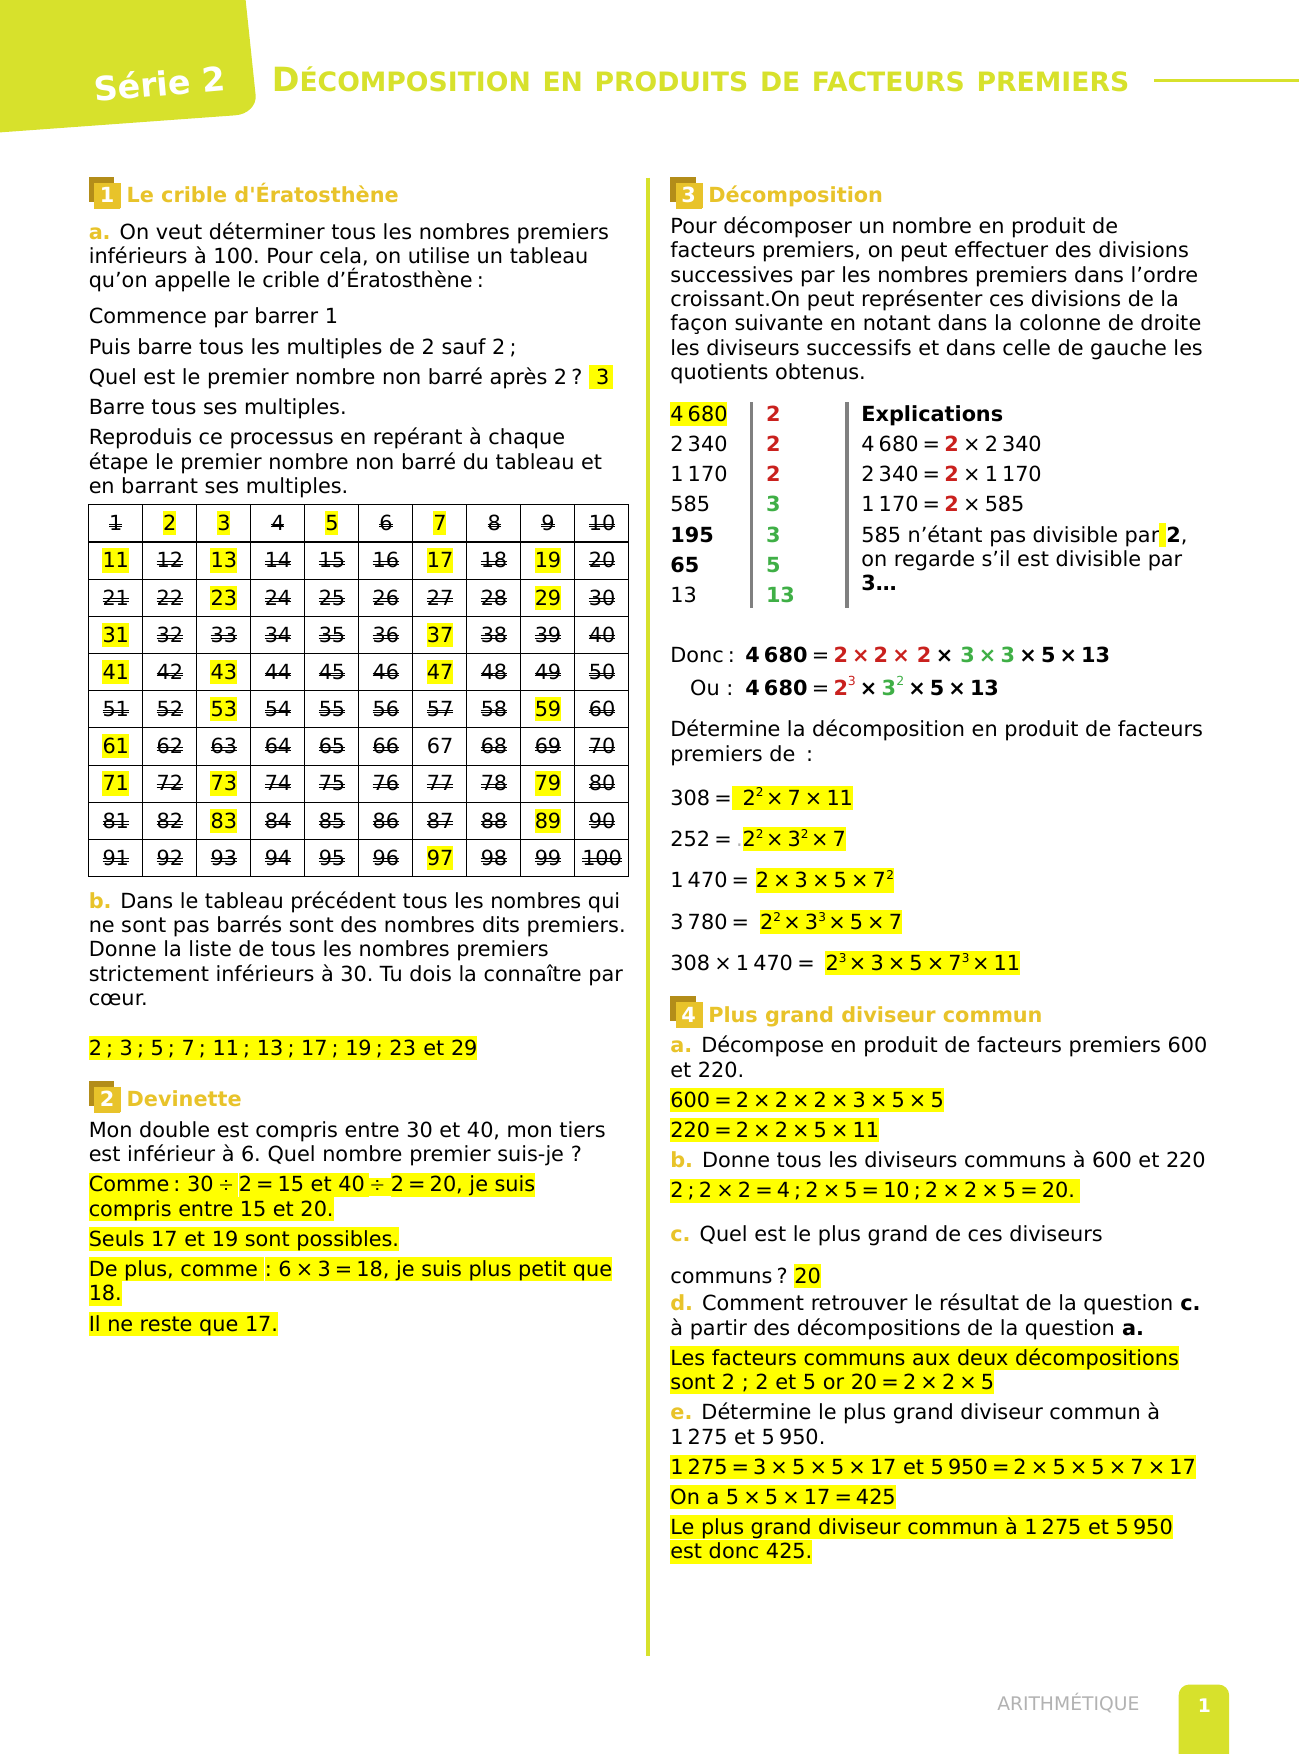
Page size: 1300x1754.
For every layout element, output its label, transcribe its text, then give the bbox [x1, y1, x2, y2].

table_cell 29 [521, 580, 574, 616]
table_cell 76 [359, 766, 412, 802]
list Quel est le plus grand de ces diviseurs communs ? 20 [670, 1209, 1211, 1291]
table_cell 19 [521, 543, 574, 578]
table_cell 42 [143, 654, 196, 690]
table_cell 95 [305, 840, 358, 876]
subtitle 5 [766, 553, 826, 577]
subtitle 2 [766, 432, 826, 456]
table_cell 32 [143, 617, 196, 653]
table_cell 63 [197, 728, 250, 764]
table_cell 36 [359, 617, 412, 653]
subtitle Seuls 17 et 19 sont possibles. [399, 1227, 623, 1251]
text 252 = .22 × 32 × 7 [670, 813, 1211, 855]
table_cell 20 [575, 543, 628, 578]
text 308 × 1 470 = 23 × 3 × 5 × 73 × 11 [670, 937, 1211, 979]
table_cell 66 [359, 728, 412, 764]
table_cell 72 [143, 766, 196, 802]
subtitle 1 170 [670, 462, 730, 486]
table_cell 94 [251, 840, 304, 876]
table_cell 30 [575, 580, 628, 616]
table_cell 58 [467, 691, 520, 727]
table_cell 96 [359, 840, 412, 876]
subtitle 2 340 [670, 432, 730, 456]
subtitle 13 [766, 583, 826, 607]
table_cell 56 [359, 691, 412, 727]
table_header 3 [197, 505, 250, 541]
table_cell 92 [143, 840, 196, 876]
table_cell 40 [575, 617, 628, 653]
subtitle 585 n’étant pas divisible par 2, on regarde s’il est divisible par 3… [861, 523, 1205, 595]
table_cell 91 [89, 840, 142, 876]
subtitle 1 275 = 3 × 5 × 5 × 17 et 5 950 = 2 × 5 × 5 × 7 × 17 [670, 1455, 1205, 1479]
table_cell 97 [413, 840, 466, 876]
subtitle 2 [766, 402, 826, 426]
table_header 1 [89, 505, 142, 541]
table_cell 28 [467, 580, 520, 616]
subtitle 220 = 2 × 2 × 5 × 11 [670, 1118, 1205, 1142]
table_cell 83 [197, 803, 250, 839]
subtitle Le plus grand diviseur commun à 1 275 et 5 950 est donc 425. [670, 1515, 1205, 1564]
table_cell 49 [521, 654, 574, 690]
table_cell 68 [467, 728, 520, 764]
subtitle 600 = 2 × 2 × 2 × 3 × 5 × 5 [670, 1088, 1205, 1112]
table_cell 46 [359, 654, 412, 690]
table_header 4 [251, 505, 304, 541]
table_cell 11 [89, 543, 142, 578]
table_cell 24 [251, 580, 304, 616]
table_cell 79 [521, 766, 574, 802]
table_cell 45 [305, 654, 358, 690]
subtitle Plus grand diviseur commun [696, 996, 1211, 1027]
subtitle Les facteurs communs aux deux décompositions sont 2 ; 2 et 5 or 20 = 2 × 2 × 5 [670, 1346, 1205, 1394]
text 1 470 = 2 × 3 × 5 × 72 [670, 855, 1211, 896]
subtitle Donc : 4 680 = 2 × 2 × 2 × 3 × 3 × 5 × 13 [670, 643, 1205, 668]
table_cell 87 [413, 803, 466, 839]
subtitle Mon double est compris entre 30 et 40, mon tiers est inférieur à 6. Quel nombre premier suis-je ? [88, 1118, 623, 1167]
table_cell 43 [197, 654, 250, 690]
table_cell 34 [251, 617, 304, 653]
subtitle Puis barre tous les multiples de 2 sauf 2 ; [88, 335, 623, 359]
table_header 9 [521, 505, 574, 541]
subtitle [88, 1081, 94, 1112]
table_cell 99 [521, 840, 574, 876]
table_cell 100 [575, 840, 628, 876]
table_cell 74 [251, 766, 304, 802]
subtitle 13 [670, 583, 730, 607]
table_cell 69 [521, 728, 574, 764]
table_cell 88 [467, 803, 520, 839]
table_cell 60 [575, 691, 628, 727]
subtitle 65 [670, 553, 730, 577]
table_cell 39 [521, 617, 574, 653]
subtitle Décompose en produit de facteurs premiers 600 et 220. [670, 1033, 1211, 1082]
text 2 ; 3 ; 5 ; 7 ; 11 ; 13 ; 17 ; 19 ; 23 et 29 [88, 1022, 629, 1063]
table_cell 27 [413, 580, 466, 616]
table_header 7 [413, 505, 466, 541]
table_cell 85 [305, 803, 358, 839]
subtitle Explications [861, 402, 1205, 426]
subtitle Décomposition [696, 177, 1211, 208]
subtitle Détermine la décomposition en produit de facteurs premiers de : [670, 717, 1205, 766]
table_cell 51 [89, 691, 142, 727]
table_cell 38 [467, 617, 520, 653]
table_header 6 [359, 505, 412, 541]
table_cell 54 [251, 691, 304, 727]
table_cell 35 [305, 617, 358, 653]
subtitle Quel est le premier nombre non barré après 2 ? 3 [88, 365, 589, 389]
table_cell 62 [143, 728, 196, 764]
table_cell 70 [575, 728, 628, 764]
table_cell 67 [413, 728, 466, 764]
table_cell 25 [305, 580, 358, 616]
subtitle Le crible d'Ératosthène [114, 177, 629, 208]
subtitle Reproduis ce processus en repérant à chaque étape le premier nombre non barré du tableau et en barrant ses multiples. [88, 425, 623, 498]
subtitle Ou : 4 680 = 23 × 32 × 5 × 13 [670, 674, 1205, 700]
table_cell 81 [89, 803, 142, 839]
subtitle Comment retrouver le résultat de la question c. à partir des décompositions de la question a. [670, 1291, 1211, 1340]
table_header 8 [467, 505, 520, 541]
subtitle 2 ; 2 × 2 = 4 ; 2 × 5 = 10 ; 2 × 2 × 5 = 20. [670, 1178, 1205, 1203]
table_cell 31 [89, 617, 142, 653]
table_cell 16 [359, 543, 412, 578]
table_cell 33 [197, 617, 250, 653]
subtitle Barre tous ses multiples. [88, 395, 623, 419]
subtitle 1 170 = 2 × 585 [861, 492, 1205, 517]
subtitle Détermine le plus grand diviseur commun à 1 275 et 5 950. [670, 1400, 1211, 1449]
subtitle De plus, comme : 6 × 3 = 18, je suis plus petit que 18. [122, 1257, 623, 1306]
table_cell 48 [467, 654, 520, 690]
table_cell 75 [305, 766, 358, 802]
list On veut déterminer tous les nombres premiers inférieurs à 100. Pour cela, on utilise un tableau qu’on appelle le crible d’Ératosthène : [88, 220, 629, 293]
subtitle 3 [766, 492, 826, 517]
table_cell 65 [305, 728, 358, 764]
subtitle Pour décomposer un nombre en produit de facteurs premiers, on peut effectuer des divisions successives par les nombres premiers dans l’ordre croissant.On peut représenter ces divisions de la façon suivante en notant dans la colonne de droite les diviseurs successifs et dans celle de gauche les quotients obtenus. [670, 214, 1205, 384]
table_cell 84 [251, 803, 304, 839]
table_cell 18 [467, 543, 520, 578]
table_cell 59 [521, 691, 574, 727]
table_cell 12 [143, 543, 196, 578]
table_cell 15 [305, 543, 358, 578]
table_cell 77 [413, 766, 466, 802]
table_cell 50 [575, 654, 628, 690]
subtitle 585 [670, 492, 730, 517]
table_header 10 [575, 505, 628, 541]
table_cell 53 [197, 691, 250, 727]
table_cell 82 [143, 803, 196, 839]
table_cell 73 [197, 766, 250, 802]
subtitle 3 [766, 523, 826, 547]
table_cell 37 [413, 617, 466, 653]
subtitle 4 680 = 2 × 2 340 [861, 432, 1205, 456]
subtitle Devinette [114, 1081, 629, 1112]
table_cell 64 [251, 728, 304, 764]
text 3 780 = 22 × 33 × 5 × 7 [670, 896, 1211, 937]
subtitle Donne tous les diviseurs communs à 600 et 220 [670, 1148, 1211, 1173]
table_cell 52 [143, 691, 196, 727]
table_cell 61 [89, 728, 142, 764]
table_cell 41 [89, 654, 142, 690]
subtitle Comme : 30  2 = 15 et 40 ÷ 2 = 20, je suis compris entre 15 et 20. [88, 1172, 623, 1221]
table_cell 86 [359, 803, 412, 839]
table_cell 14 [251, 543, 304, 578]
subtitle 195 [670, 523, 730, 547]
table_cell 44 [251, 654, 304, 690]
table_cell 21 [89, 580, 142, 616]
table_cell 71 [89, 766, 142, 802]
table_cell 17 [413, 543, 466, 578]
table_cell 93 [197, 840, 250, 876]
subtitle Commence par barrer 1 [88, 304, 623, 329]
table_cell 90 [575, 803, 628, 839]
text 308 = 22 × 7 × 11 [670, 772, 1211, 813]
table_cell 23 [197, 580, 250, 616]
table_cell 26 [359, 580, 412, 616]
subtitle 2 340 = 2 × 1 170 [861, 462, 1205, 486]
table_header 5 [305, 505, 358, 541]
subtitle On a 5 × 5 × 17 = 425 [670, 1485, 1205, 1509]
subtitle 2 [766, 462, 826, 486]
table_cell 47 [413, 654, 466, 690]
table_cell 80 [575, 766, 628, 802]
subtitle Il ne reste que 17. [278, 1312, 623, 1336]
table_cell 78 [467, 766, 520, 802]
table_cell 13 [197, 543, 250, 578]
table_cell 22 [143, 580, 196, 616]
table_cell 89 [521, 803, 574, 839]
list Dans le tableau précédent tous les nombres qui ne sont pas barrés sont des nombres dits premiers. Donne la liste de tous les nombres premiers strictement inférieurs à 30. Tu dois la connaître par cœur. [88, 889, 629, 1010]
table_cell 55 [305, 691, 358, 727]
table_cell 98 [467, 840, 520, 876]
table_cell 57 [413, 691, 466, 727]
table_header 2 [143, 505, 196, 541]
